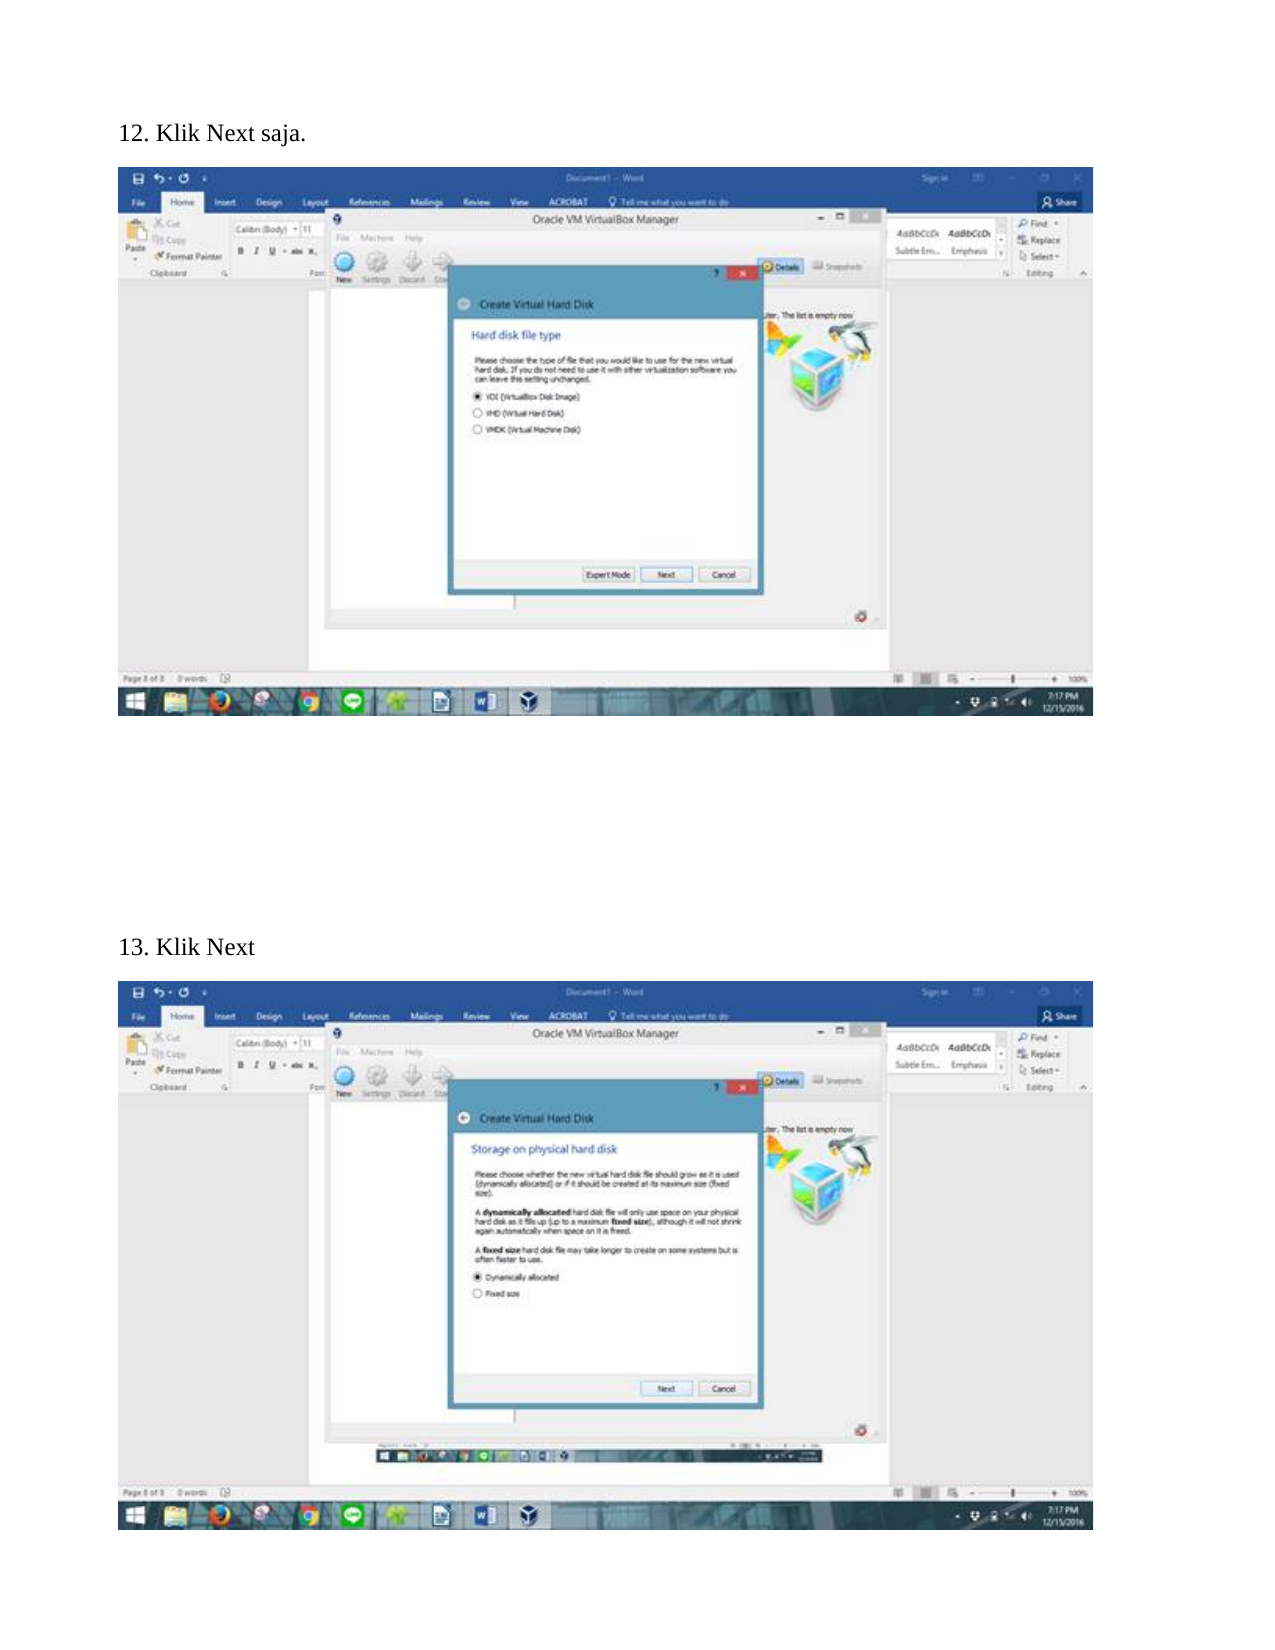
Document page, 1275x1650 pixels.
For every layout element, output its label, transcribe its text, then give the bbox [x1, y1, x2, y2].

picture [118, 981, 1094, 1530]
text 13. Klik Next [118, 932, 1157, 961]
picture [118, 167, 1094, 716]
text 12. Klik Next saja. [118, 118, 1157, 147]
